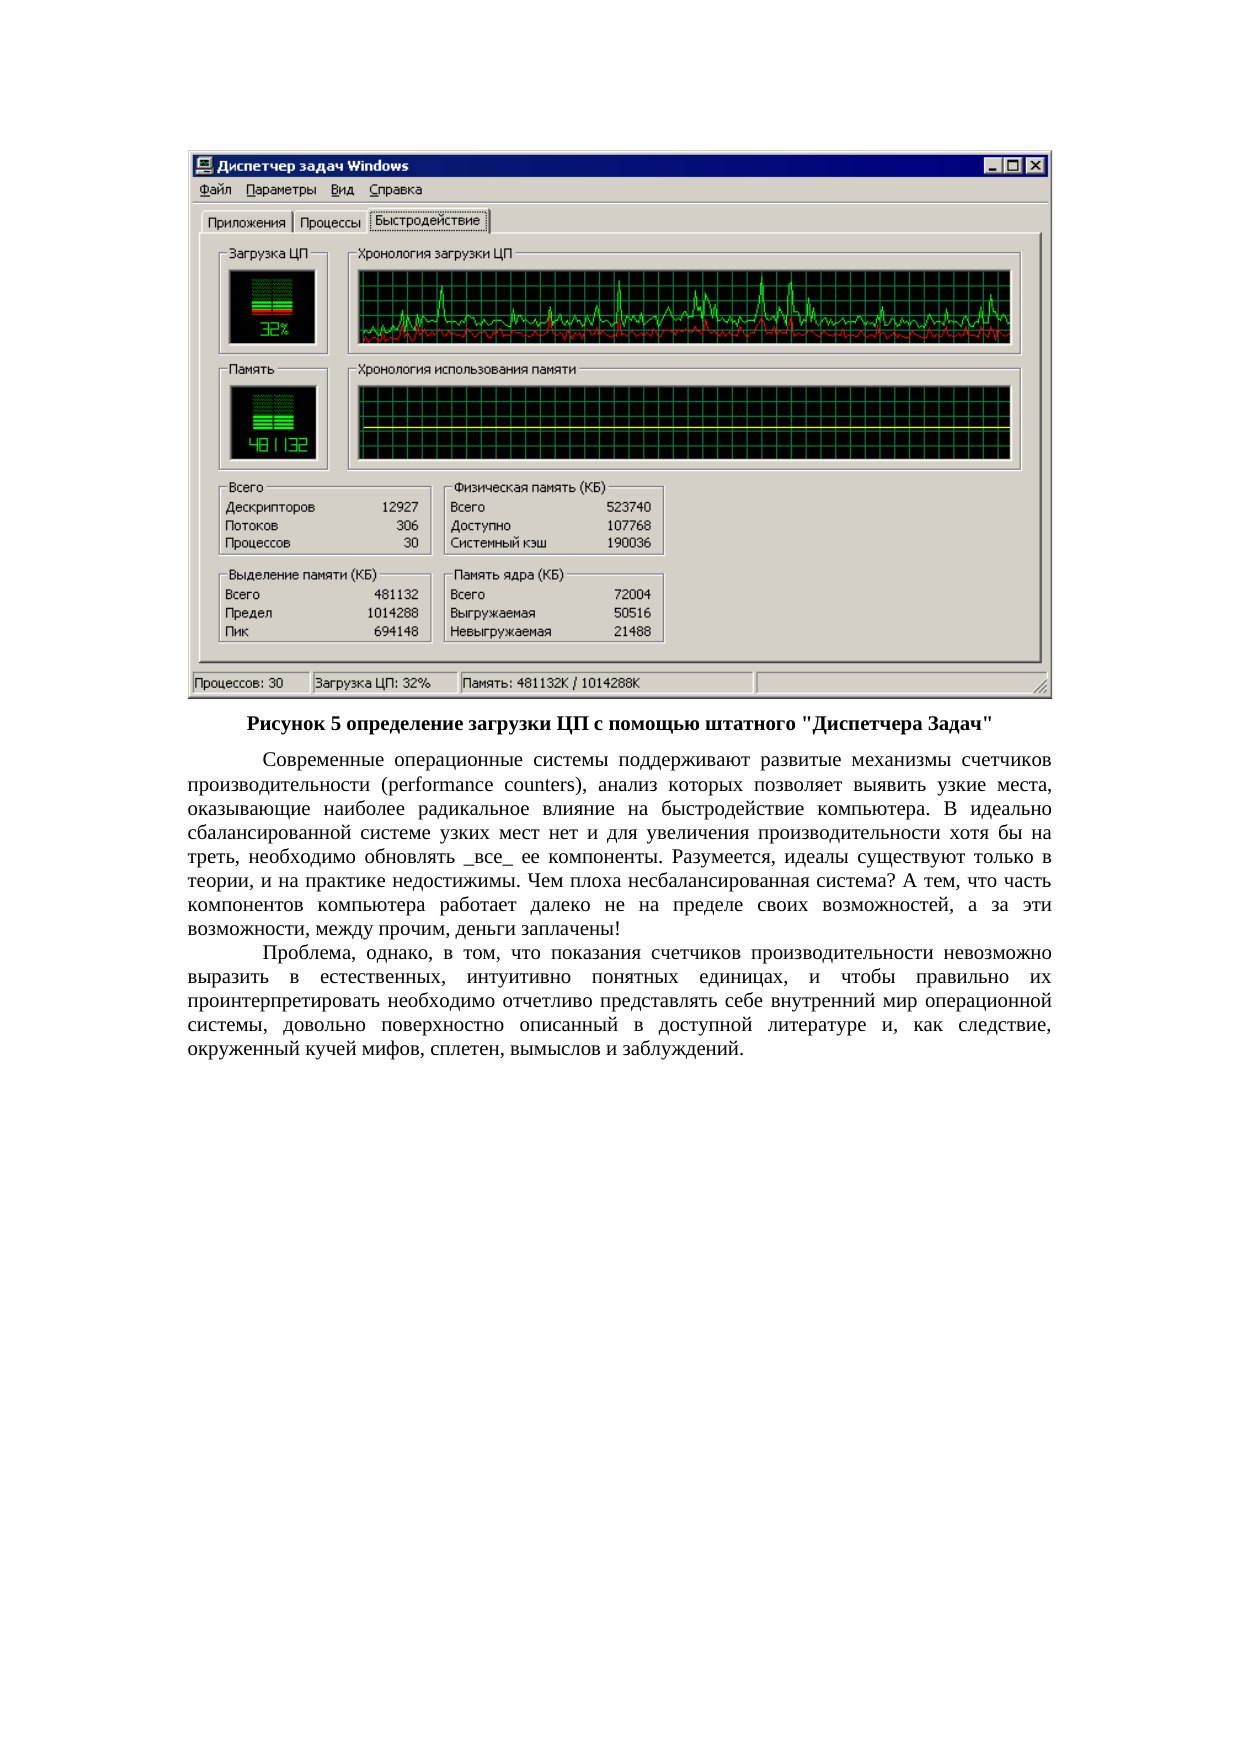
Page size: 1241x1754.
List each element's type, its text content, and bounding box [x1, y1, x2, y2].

text Проблема, однако, в том, что показания счетчиков производительности невозможно выразить в естественных, интуитивно понятных единицах, и чтобы правильно их проинтерпретировать необходимо отчетливо представлять себе внутренний мир операционной системы, довольно поверхностно описанный в доступной литературе и, как следствие, окруженный кучей мифов, сплетен, вымыслов и заблуждений. [187, 940, 1053, 1060]
text Рисунок 5 определение загрузки ЦП с помощью штатного "Диспетчера Задач" [187, 711, 1053, 735]
picture [188, 150, 1053, 699]
text Современные операционные системы поддерживают развитые механизмы счетчиков производительности (performance counters), анализ которых позволяет выявить узкие места, оказывающие наиболее радикальное влияние на быстродействие компьютера. В идеально сбалансированной системе узких мест нет и для увеличения производительности хотя бы на треть, необходимо обновлять _все_ ее компоненты. Разумеется, идеалы существуют только в теории, и на практике недостижимы. Чем плоха несбалансированная система? А тем, что часть компонентов компьютера работает далеко не на пределе своих возможностей, а за эти возможности, между прочим, деньги заплачены! [187, 747, 1053, 940]
